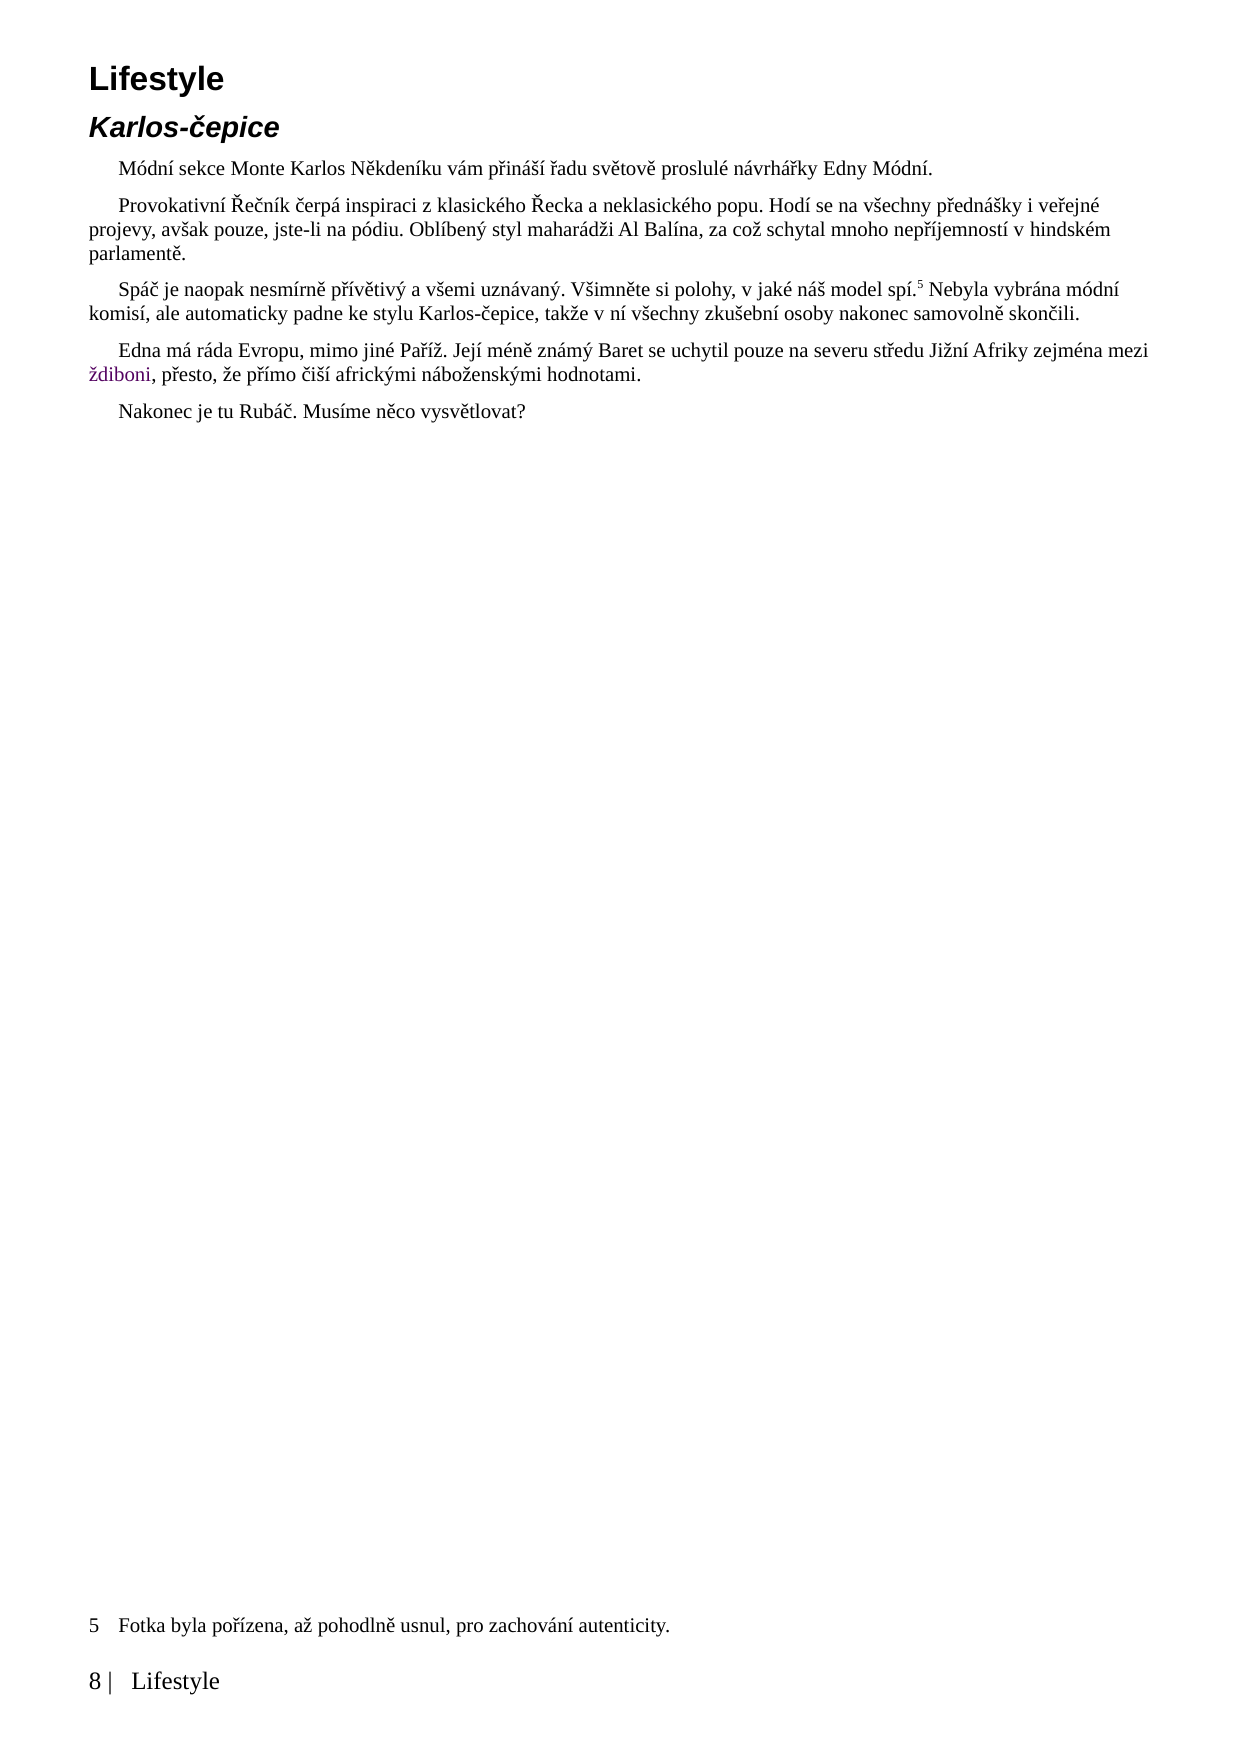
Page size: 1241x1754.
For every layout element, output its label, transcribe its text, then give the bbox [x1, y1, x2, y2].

text Spáč je naopak nesmírně přívětivý a všemi uznávaný. Všimněte si polohy, v jaké náš model spí. Nebyla vybrána módní komisí, ale automaticky padne ke stylu Karlos-čepice, takže v ní všechny zkušební osoby nakonec samovolně skončili. [88, 277, 1152, 325]
text Edna má ráda Evropu, mimo jiné Paříž. Její méně známý Baret se uchytil pouze na severu středu Jižní Afriky zejména mezi ždiboni, přesto, že přímo čiší africkými náboženskými hodnotami. [88, 338, 1152, 386]
text Módní sekce Monte Karlos Někdeníku vám přináší řadu světově proslulé návrhářky Edny Módní. [88, 156, 1152, 180]
text Fotka byla pořízena, až pohodlně usnul, pro zachování autenticity. [88, 1613, 1152, 1637]
text Nakonec je tu Rubáč. Musíme něco vysvětlovat? [88, 398, 1152, 423]
subtitle Karlos-čepice [88, 110, 1152, 144]
text Provokativní Řečník čerpá inspiraci z klasického Řecka a neklasického popu. Hodí se na všechny přednášky i veřejné projevy, avšak pouze, jste-li na pódiu. Oblíbený styl maharádži Al Balína, za což schytal mnoho nepříjemností v hindském parlamentě. [88, 193, 1152, 265]
subtitle Lifestyle [88, 59, 1152, 98]
